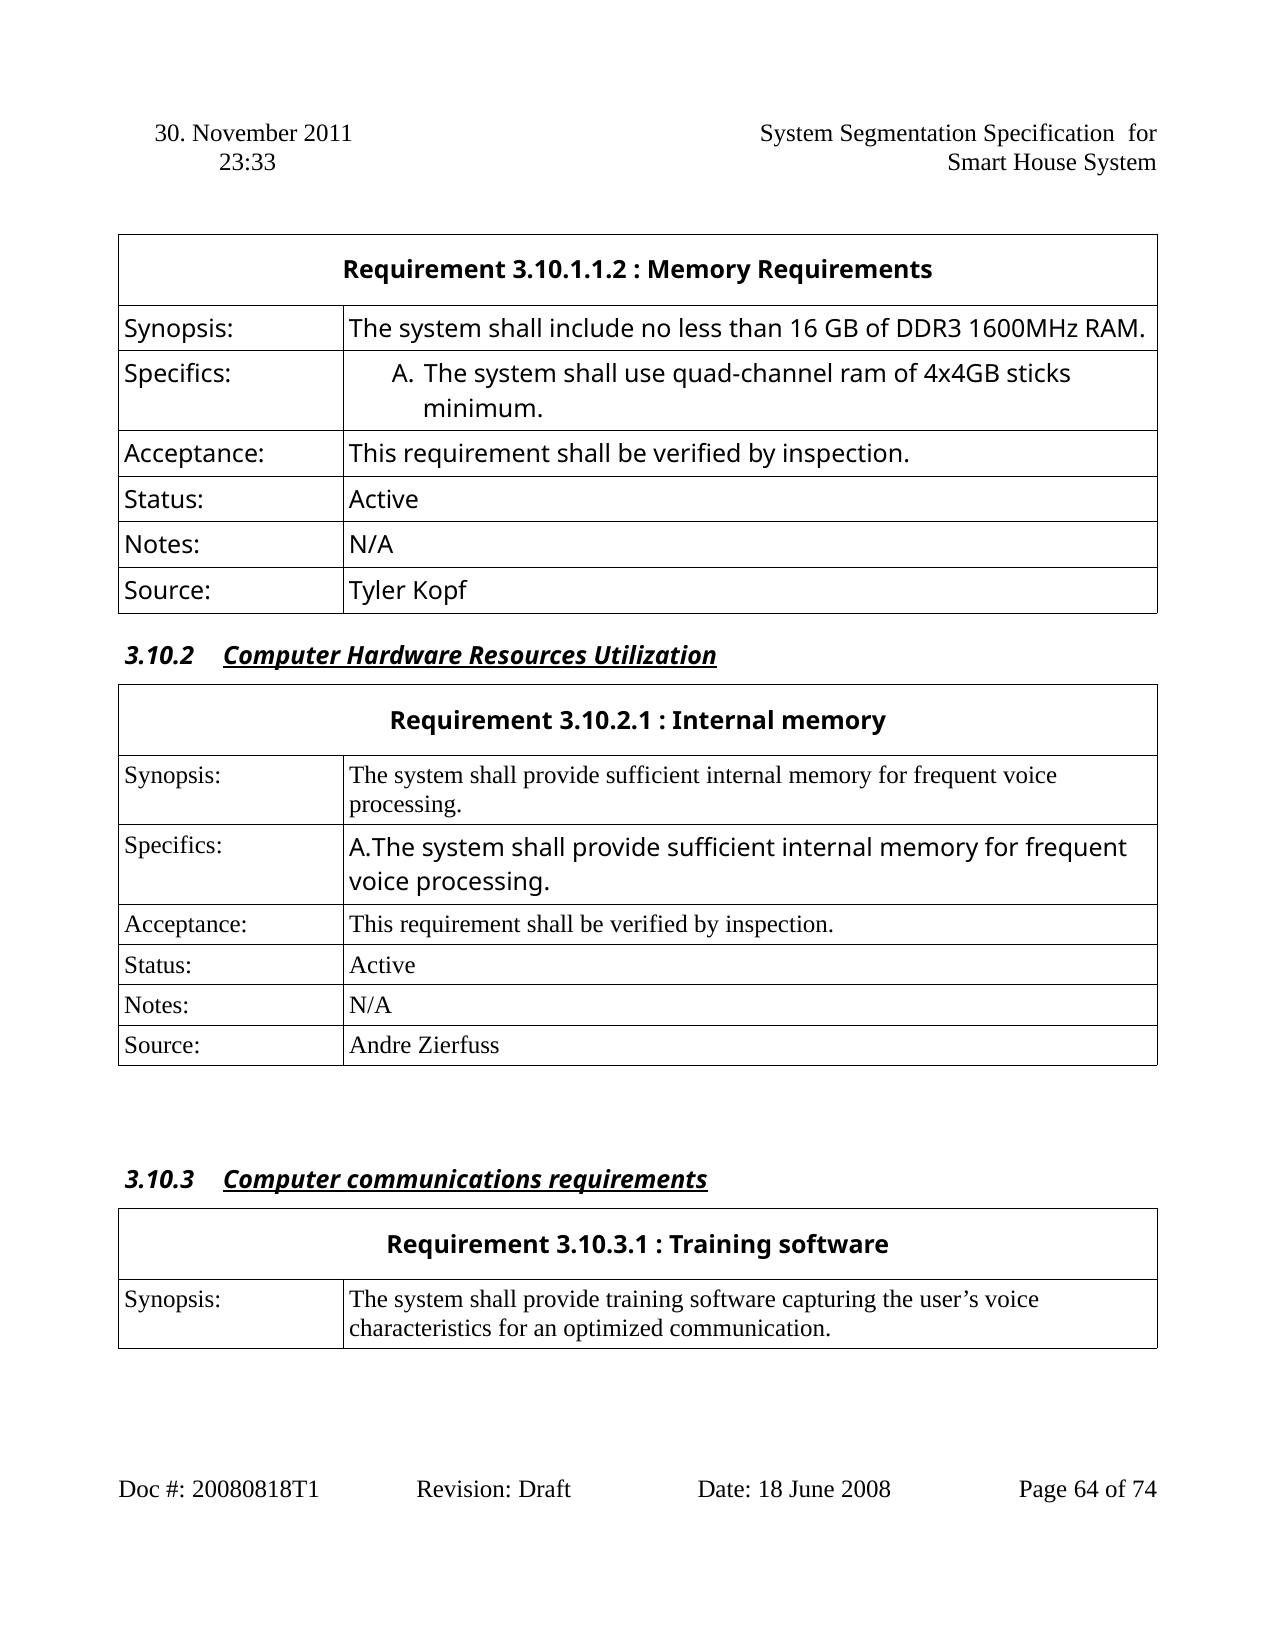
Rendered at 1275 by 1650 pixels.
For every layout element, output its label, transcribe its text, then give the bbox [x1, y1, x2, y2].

table_cell The system shall provide sufficient internal memory for frequent voice processing. [344, 825, 1157, 903]
table_cell This requirement shall be verified by inspection. [344, 905, 1157, 944]
table_cell Status: [119, 477, 343, 521]
table_header Requirement 3.10.2.1 : Internal memory [119, 685, 1157, 755]
table_cell The system shall use quad-channel ram of 4x4GB sticks minimum. [344, 351, 1157, 430]
table_cell N/A [344, 522, 1157, 567]
table_cell The system shall include no less than 16 GB of DDR3 1600MHz RAM. [344, 306, 1157, 350]
table_cell Acceptance: [119, 431, 343, 476]
table_cell Synopsis: [119, 1280, 343, 1348]
table_cell Notes: [119, 985, 343, 1024]
table_cell Tyler Kopf [344, 568, 1157, 612]
subtitle Computer Hardware Resources Utilization [118, 638, 1157, 672]
table_cell The system shall provide sufficient internal memory for frequent voice processing. [344, 756, 1157, 824]
table_cell N/A [344, 985, 1157, 1024]
table_header Requirement 3.10.1.1.2 : Memory Requirements [119, 235, 1157, 304]
table_cell This requirement shall be verified by inspection. [344, 431, 1157, 476]
table_header Requirement 3.10.3.1 : Training software [119, 1209, 1157, 1279]
table_cell Notes: [119, 522, 343, 567]
table_cell Active [344, 945, 1157, 984]
table_cell Source: [119, 1026, 343, 1065]
subtitle Computer communications requirements [118, 1161, 1157, 1196]
table_cell Andre Zierfuss [344, 1026, 1157, 1065]
table_cell Synopsis: [119, 306, 343, 350]
table_cell Acceptance: [119, 905, 343, 944]
table_cell Active [344, 477, 1157, 521]
table_cell The system shall provide training software capturing the user’s voice characteristics for an optimized communication. [344, 1280, 1157, 1348]
table_cell Status: [119, 945, 343, 984]
table_cell Specifics: [119, 351, 343, 430]
table_cell Synopsis: [119, 756, 343, 824]
table_cell Source: [119, 568, 343, 612]
table_cell Specifics: [119, 825, 343, 903]
